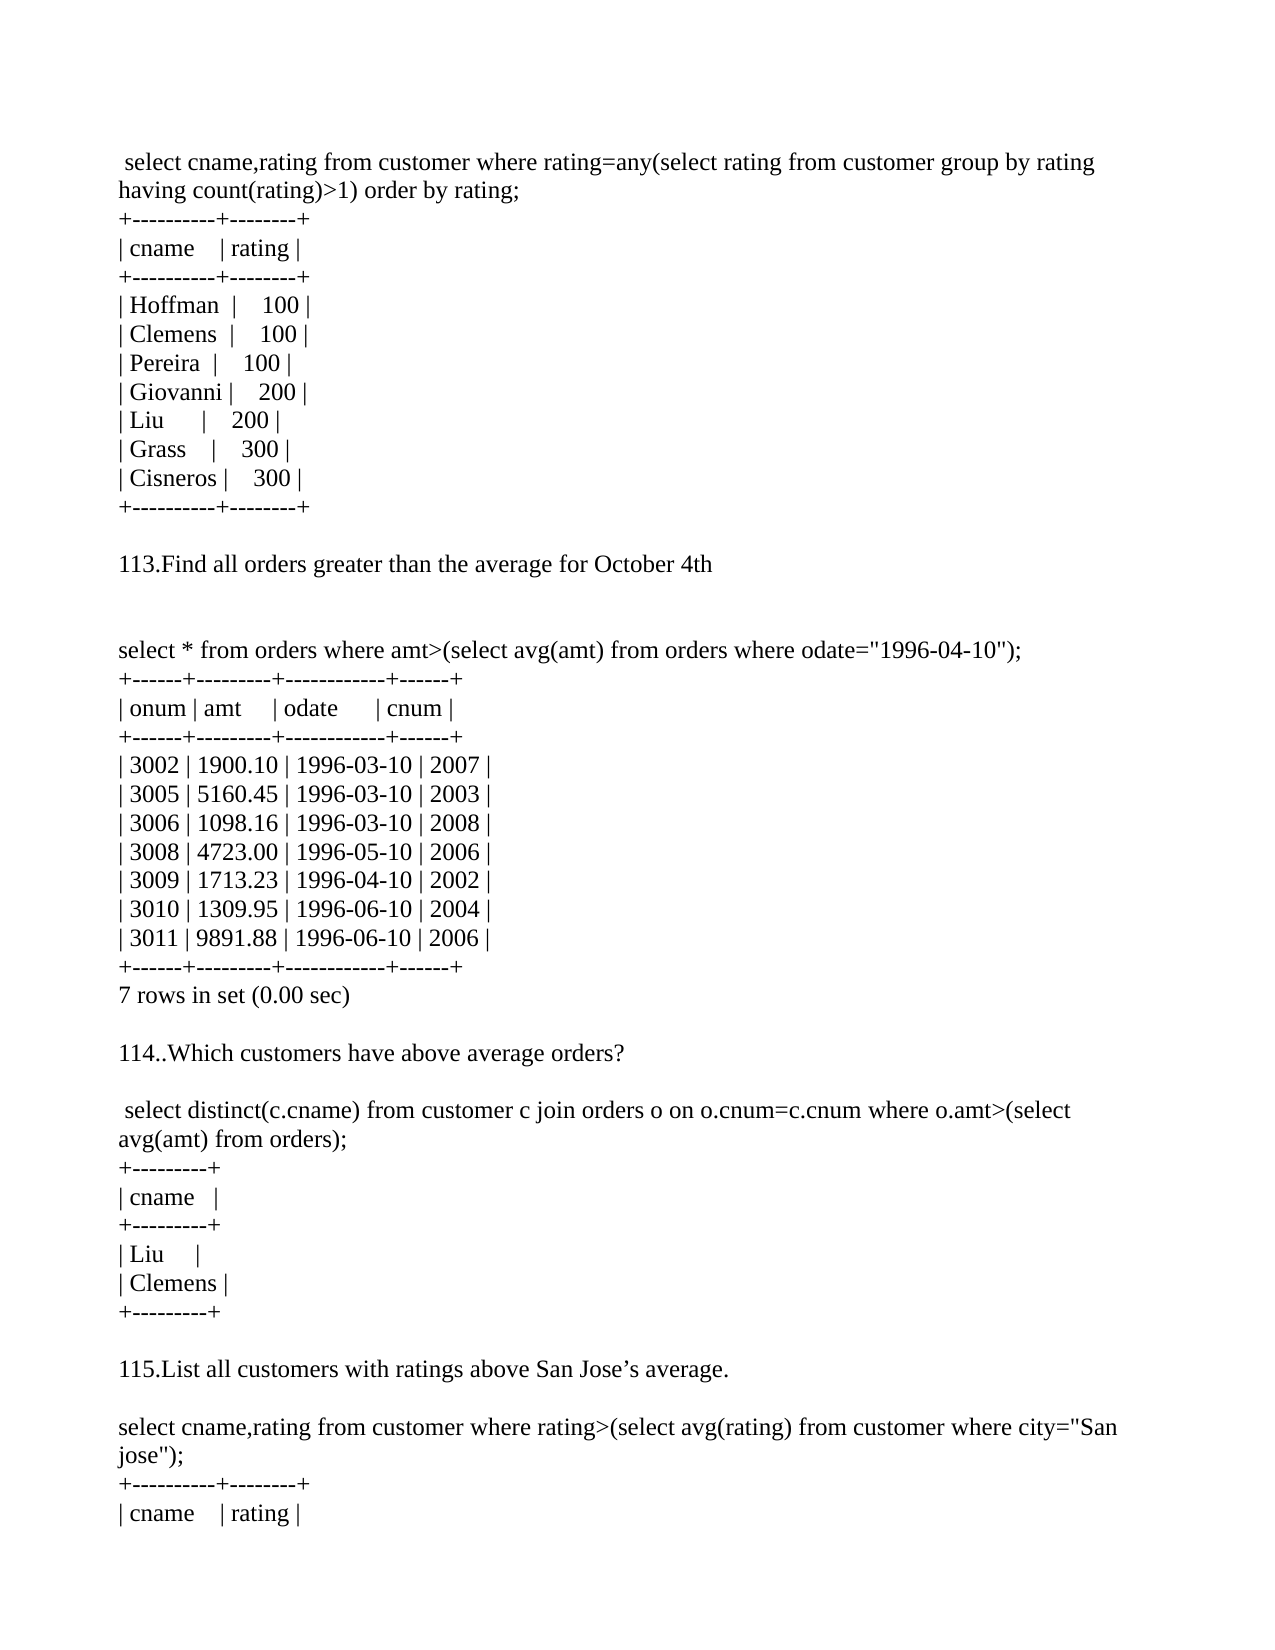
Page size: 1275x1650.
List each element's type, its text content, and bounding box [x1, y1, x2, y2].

text +----------+--------+ [118, 262, 1157, 291]
text +----------+--------+ [118, 204, 1157, 233]
text | Cisneros | 300 | [118, 463, 1157, 492]
text 115.List all customers with ratings above San Jose’s average. [118, 1354, 1157, 1383]
text | 3010 | 1309.95 | 1996-06-10 | 2004 | [118, 894, 1157, 923]
text | Pereira | 100 | [118, 348, 1157, 377]
text +---------+ [118, 1211, 1157, 1239]
text | Hoffman | 100 | [118, 291, 1157, 319]
text | 3005 | 5160.45 | 1996-03-10 | 2003 | [118, 779, 1157, 808]
text 113.Find all orders greater than the average for October 4th [118, 549, 1157, 578]
text +----------+--------+ [118, 492, 1157, 521]
text | 3009 | 1713.23 | 1996-04-10 | 2002 | [118, 866, 1157, 894]
text | 3011 | 9891.88 | 1996-06-10 | 2006 | [118, 923, 1157, 952]
text | cname | rating | [118, 1498, 1157, 1527]
text | Clemens | [118, 1268, 1157, 1297]
text 7 rows in set (0.00 sec) [118, 981, 1157, 1009]
text | 3002 | 1900.10 | 1996-03-10 | 2007 | [118, 751, 1157, 779]
text | Liu | 200 | [118, 406, 1157, 434]
text +------+---------+------------+------+ [118, 664, 1157, 693]
text +------+---------+------------+------+ [118, 722, 1157, 751]
text | Grass | 300 | [118, 434, 1157, 463]
text | 3008 | 4723.00 | 1996-05-10 | 2006 | [118, 837, 1157, 866]
text | onum | amt | odate | cnum | [118, 693, 1157, 722]
text | Clemens | 100 | [118, 319, 1157, 348]
text 114..Which customers have above average orders? [118, 1038, 1157, 1067]
text select cname,rating from customer where rating>(select avg(rating) from customer where city="San jose"); [118, 1412, 1157, 1469]
text +---------+ [118, 1297, 1157, 1326]
text | 3006 | 1098.16 | 1996-03-10 | 2008 | [118, 808, 1157, 837]
text select cname,rating from customer where rating=any(select rating from customer group by rating having count(rating)>1) order by rating; [118, 147, 1157, 204]
text +------+---------+------------+------+ [118, 952, 1157, 981]
text | Giovanni | 200 | [118, 377, 1157, 406]
text | Liu | [118, 1239, 1157, 1268]
text | cname | rating | [118, 233, 1157, 262]
text | cname | [118, 1182, 1157, 1211]
text select * from orders where amt>(select avg(amt) from orders where odate="1996-04-10"); [118, 636, 1157, 664]
text select distinct(c.cname) from customer c join orders o on o.cnum=c.cnum where o.amt>(select avg(amt) from orders); [118, 1096, 1157, 1153]
text +---------+ [118, 1153, 1157, 1182]
text +----------+--------+ [118, 1469, 1157, 1498]
